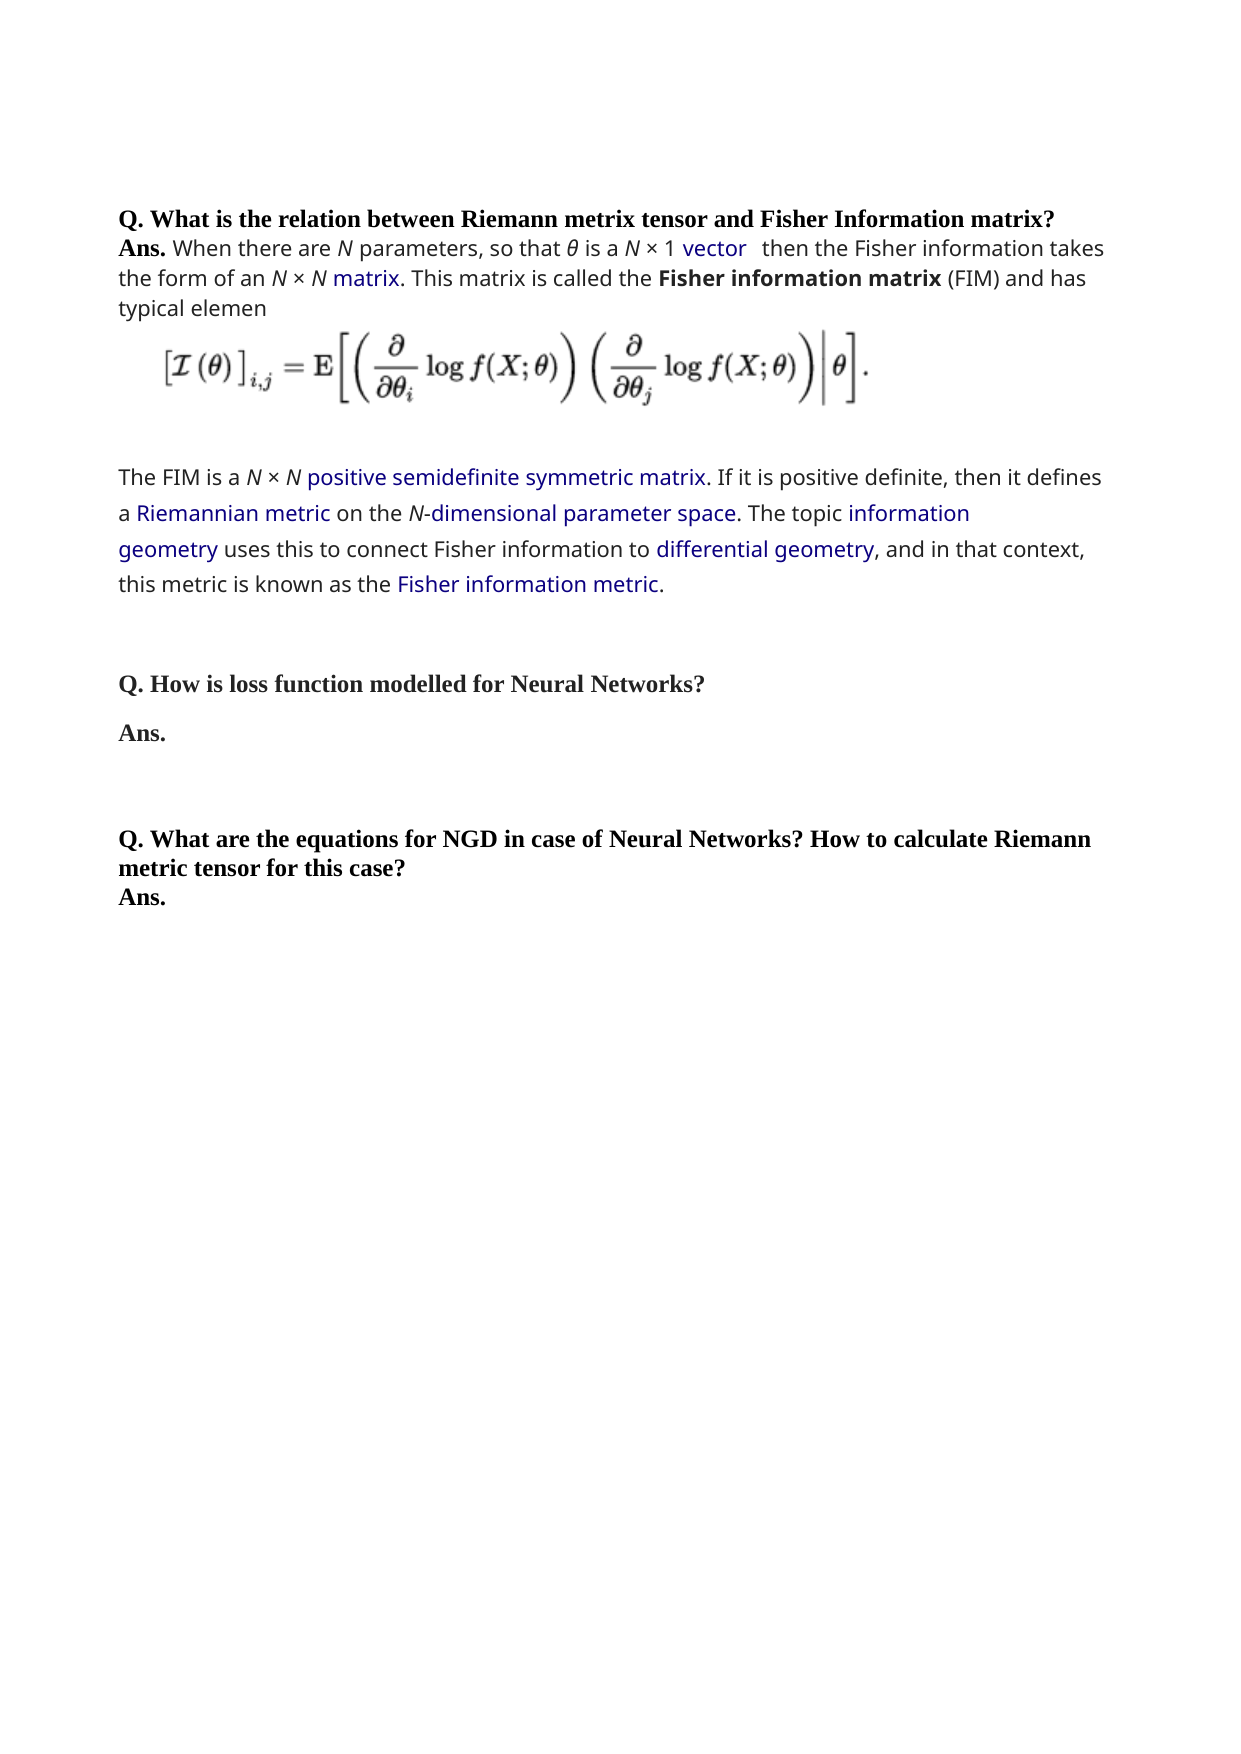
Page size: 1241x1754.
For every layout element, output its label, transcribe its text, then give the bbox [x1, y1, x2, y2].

text Q. How is loss function modelled for Neural Networks? [118, 669, 1122, 697]
text Q. What is the relation between Riemann metrix tensor and Fisher Information matrix? [118, 204, 1122, 233]
picture [160, 327, 870, 409]
text Ans. [118, 718, 1122, 747]
text Ans. When there are N parameters, so that θ is a N × 1 vector then the Fisher information takes the form of an N × N matrix. This matrix is called the Fisher information matrix (FIM) and has typical elemen [118, 233, 1122, 322]
text Ans. [118, 882, 1122, 911]
text Q. What are the equations for NGD in case of Neural Networks? How to calculate Riemann metric tensor for this case? [118, 824, 1122, 882]
text The FIM is a N × N positive semidefinite symmetric matrix. If it is positive definite, then it defines a Riemannian metric on the N-dimensional parameter space. The topic information geometry uses this to connect Fisher information to differential geometry, and in that context, this metric is known as the Fisher information metric. [118, 462, 1122, 599]
